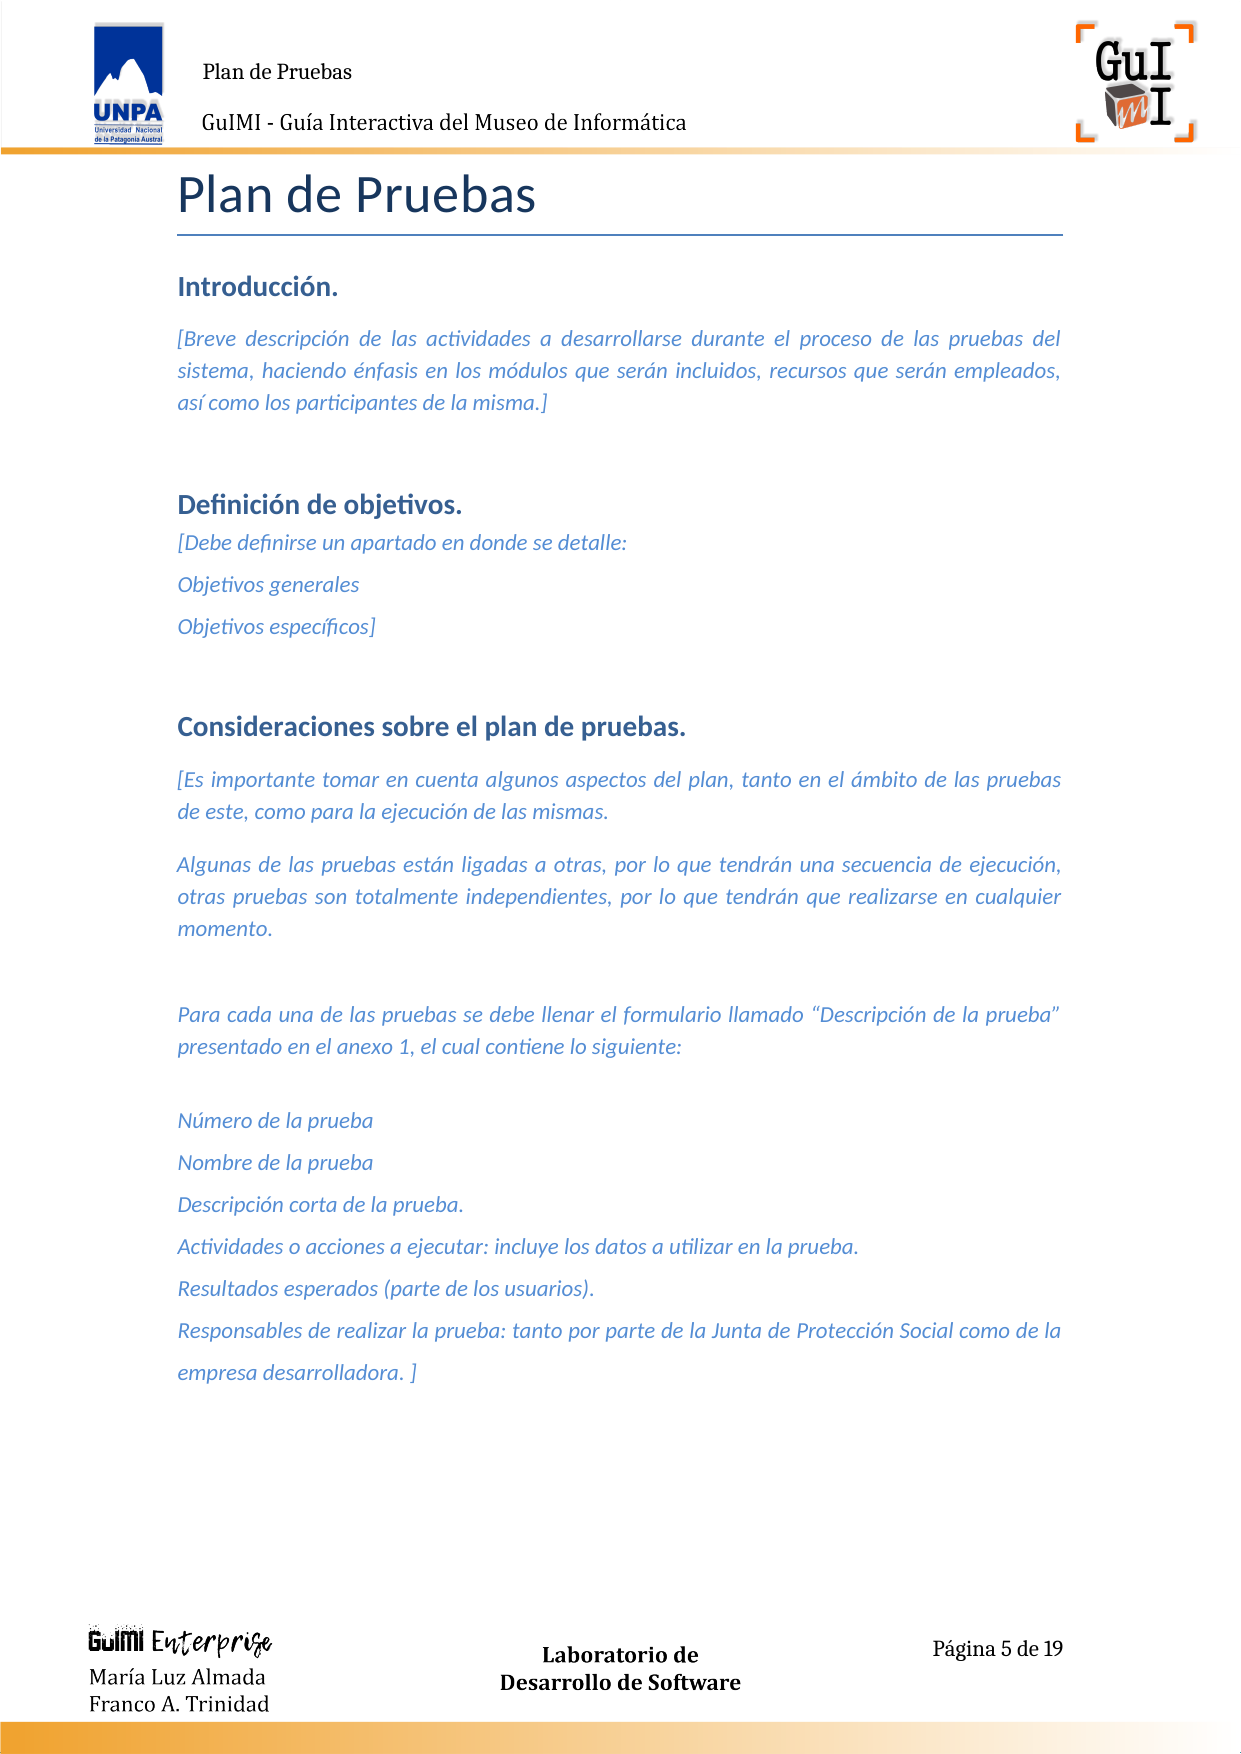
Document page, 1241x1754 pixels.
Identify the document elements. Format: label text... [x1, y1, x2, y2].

text Resultados esperados (parte de los usuarios). [177, 1274, 1063, 1302]
text Número de la prueba [177, 1064, 1063, 1134]
picture [0, 1613, 1241, 1754]
text [Es importante tomar en cuenta algunos aspectos del plan, tanto en el ámbito de las pruebas de este, como para la ejecución de las mismas. [177, 765, 1063, 825]
text Descripción corta de la prueba. [177, 1190, 1063, 1218]
text [Debe definirse un apartado en donde se detalle: [177, 528, 1063, 556]
text Objetivos específicos] [177, 612, 1063, 640]
text [Breve descripción de las actividades a desarrollarse durante el proceso de las pruebas del sistema, haciendo énfasis en los módulos que serán incluidos, recursos que serán empleados, así como los participantes de la misma.] [177, 324, 1063, 417]
text Objetivos generales [177, 570, 1063, 598]
text Nombre de la prueba [177, 1148, 1063, 1176]
text Definición de objetivos. [177, 486, 1063, 522]
text Consideraciones sobre el plan de pruebas. [177, 708, 1063, 744]
text Responsables de realizar la prueba: tanto por parte de la Junta de Protección Social como de la empresa desarrolladora. ] [177, 1316, 1063, 1386]
text Para cada una de las pruebas se debe llenar el formulario llamado “Descripción de la prueba” presentado en el anexo 1, el cual contiene lo siguiente: [177, 968, 1063, 1060]
text Actividades o acciones a ejecutar: incluye los datos a utilizar en la prueba. [177, 1232, 1063, 1260]
text Introducción. [177, 268, 1063, 303]
text Plan de Pruebas [177, 160, 1063, 234]
picture [0, 0, 1241, 155]
text Algunas de las pruebas están ligadas a otras, por lo que tendrán una secuencia de ejecución, otras pruebas son totalmente independientes, por lo que tendrán que realizarse en cualquier momento. [177, 850, 1063, 943]
